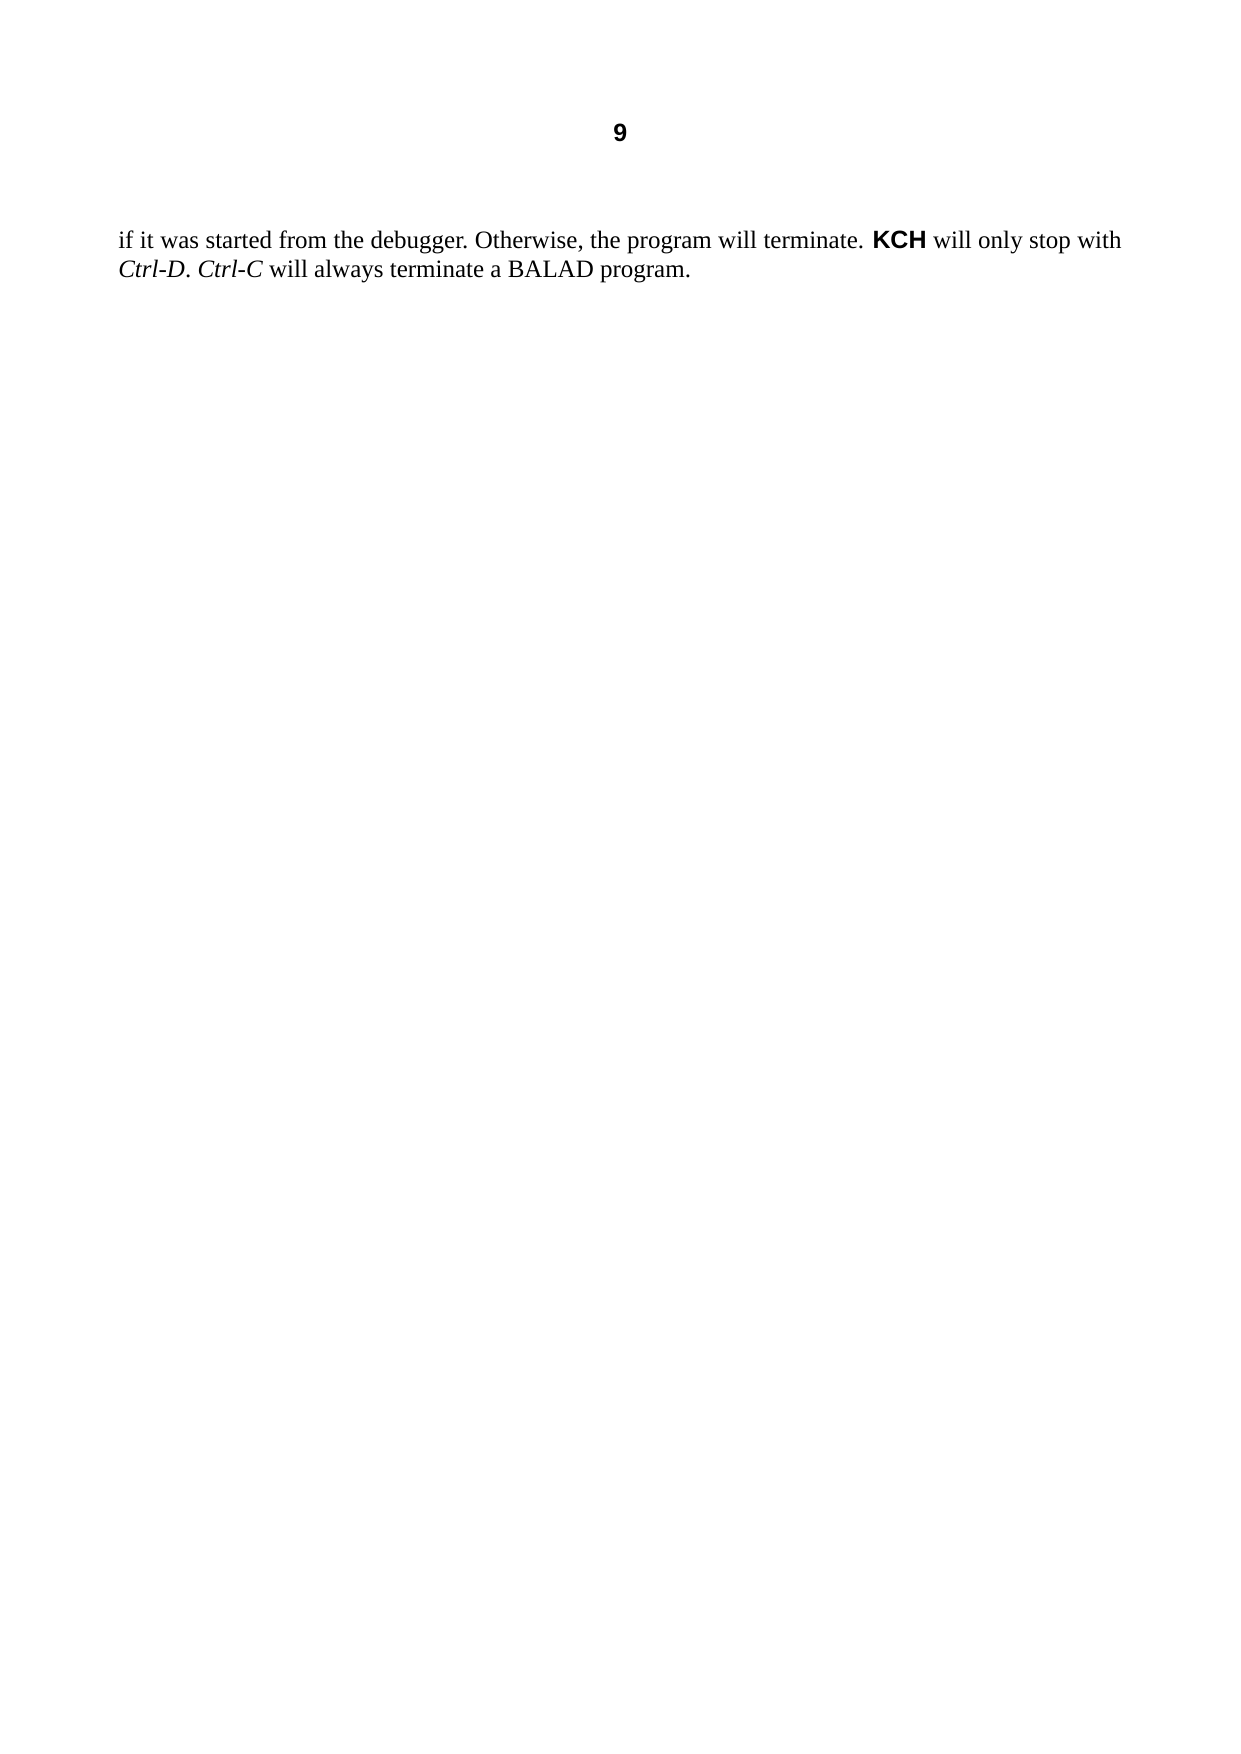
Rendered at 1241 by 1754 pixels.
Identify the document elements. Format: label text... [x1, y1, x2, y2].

text if it was started from the debugger. Otherwise, the program will terminate. KCH will only stop with Ctrl-D. Ctrl-C will always terminate a BALAD program. [118, 225, 1122, 282]
